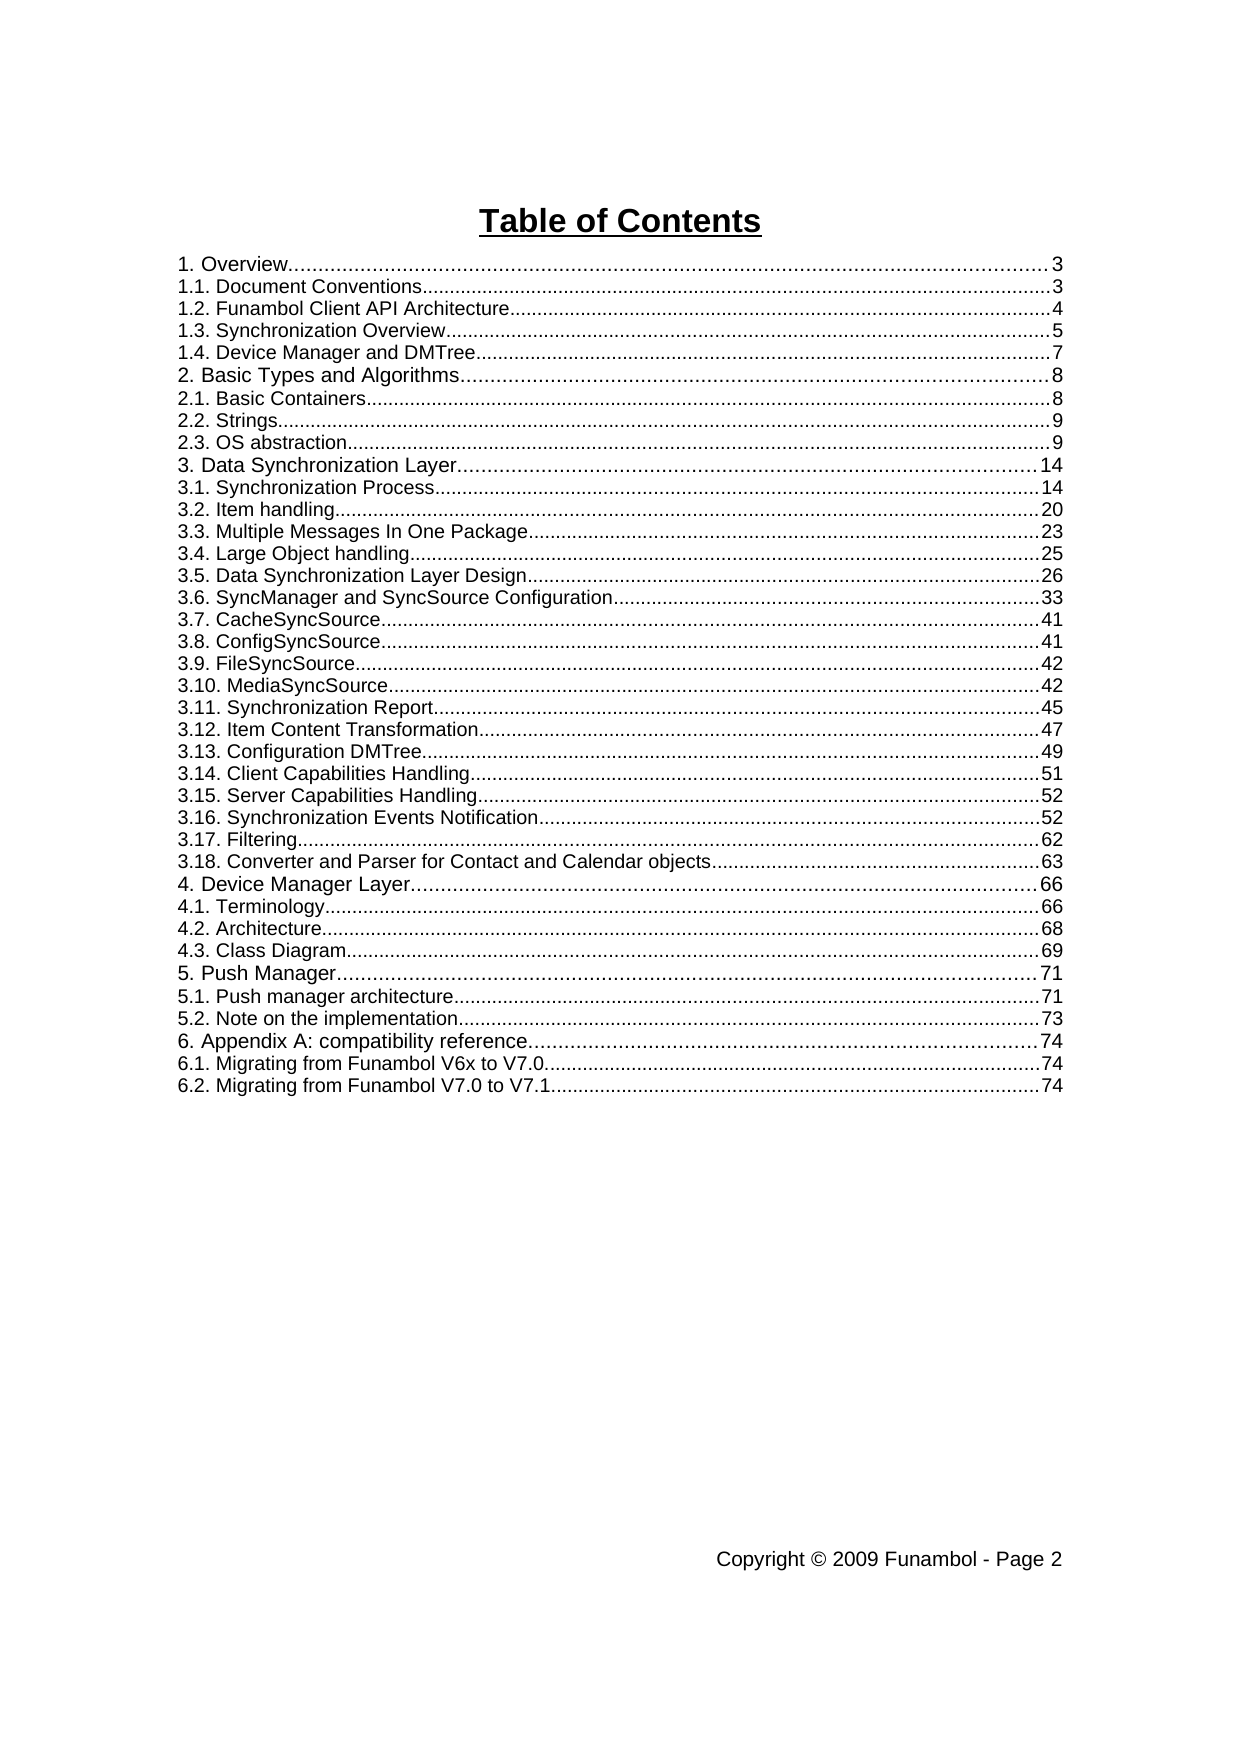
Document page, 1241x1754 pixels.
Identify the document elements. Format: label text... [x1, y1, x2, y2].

text 5.1. Push manager architecture 71 [177, 985, 1063, 1007]
subtitle Table of Contents [177, 202, 1063, 240]
text 3.8. ConfigSyncSource 41 [177, 631, 1063, 652]
text 3.15. Server Capabilities Handling 52 [177, 784, 1063, 806]
text 4.2. Architecture 68 [177, 918, 1063, 940]
text 3.9. FileSyncSource 42 [177, 652, 1063, 674]
text 3.6. SyncManager and SyncSource Configuration 33 [177, 587, 1063, 608]
text 3.2. Item handling 20 [177, 499, 1063, 521]
text 6.2. Migrating from Funambol V7.0 to V7.1. 74 [177, 1075, 1063, 1097]
text 1. Overview 3 [177, 252, 1063, 276]
text 1.2. Funambol Client API Architecture 4 [177, 298, 1063, 320]
text 2.1. Basic Containers 8 [177, 387, 1063, 409]
text 3.14. Client Capabilities Handling 51 [177, 762, 1063, 784]
text 3.13. Configuration DMTree 49 [177, 740, 1063, 762]
text 3.17. Filtering 62 [177, 828, 1063, 850]
text 3.3. Multiple Messages In One Package 23 [177, 521, 1063, 543]
text 2.3. OS abstraction 9 [177, 431, 1063, 453]
text 3.16. Synchronization Events Notification 52 [177, 806, 1063, 828]
text 3.12. Item Content Transformation 47 [177, 718, 1063, 740]
text 1.1. Document Conventions 3 [177, 276, 1063, 298]
text 1.4. Device Manager and DMTree 7 [177, 342, 1063, 364]
text 2.2. Strings 9 [177, 409, 1063, 431]
text 6. Appendix A: compatibility reference. 74 [177, 1029, 1063, 1053]
text 5. Push Manager 71 [177, 962, 1063, 985]
text 3.11. Synchronization Report 45 [177, 696, 1063, 718]
text 3.7. CacheSyncSource 41 [177, 608, 1063, 631]
text 3.10. MediaSyncSource 42 [177, 674, 1063, 696]
text 2. Basic Types and Algorithms 8 [177, 364, 1063, 387]
text 3.5. Data Synchronization Layer Design 26 [177, 564, 1063, 587]
text 6.1. Migrating from Funambol V6x to V7.0. 74 [177, 1053, 1063, 1075]
text 3. Data Synchronization Layer 14 [177, 453, 1063, 477]
text 1.3. Synchronization Overview 5 [177, 320, 1063, 342]
text 4.3. Class Diagram 69 [177, 940, 1063, 962]
text 4.1. Terminology 66 [177, 896, 1063, 918]
text 4. Device Manager Layer 66 [177, 872, 1063, 896]
text 3.1. Synchronization Process 14 [177, 477, 1063, 499]
text 5.2. Note on the implementation 73 [177, 1007, 1063, 1029]
text 3.4. Large Object handling 25 [177, 543, 1063, 564]
text 3.18. Converter and Parser for Contact and Calendar objects 63 [177, 850, 1063, 872]
